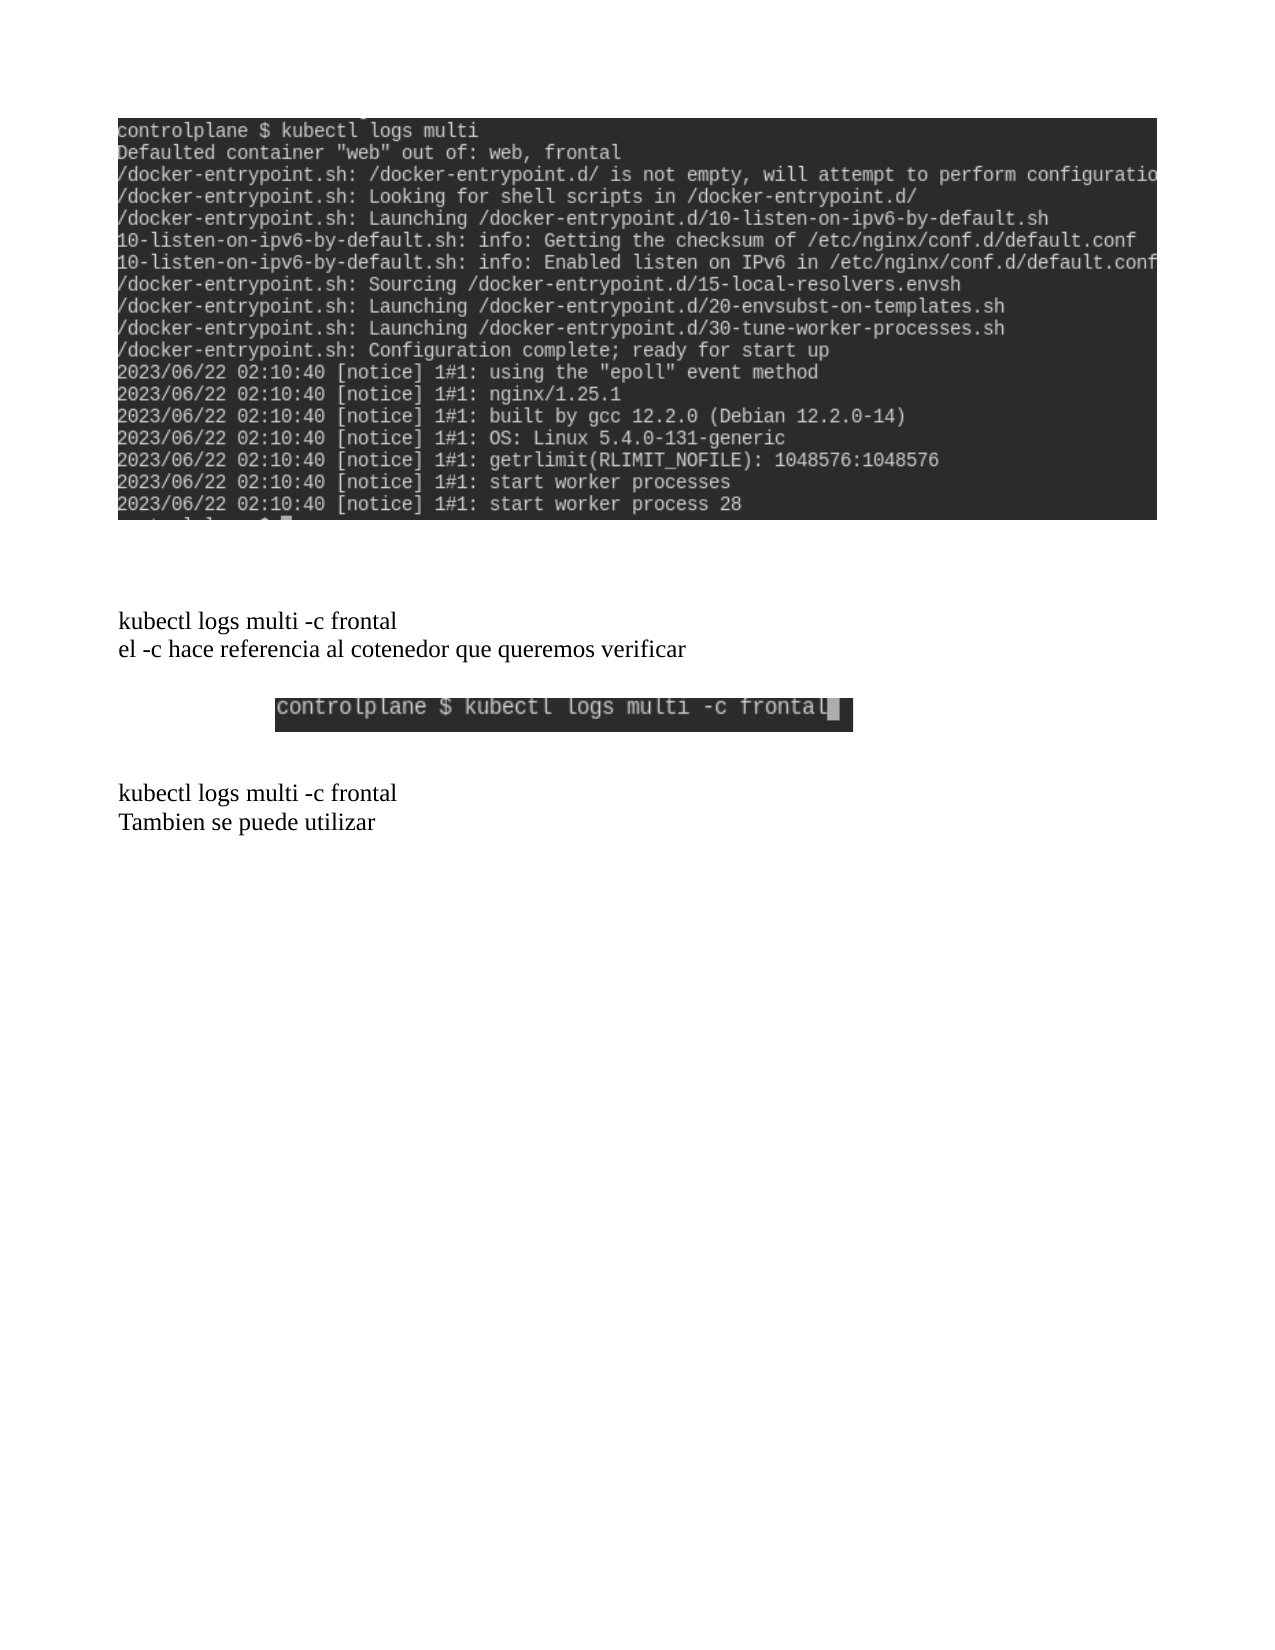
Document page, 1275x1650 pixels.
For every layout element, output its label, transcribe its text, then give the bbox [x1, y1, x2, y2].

text kubectl logs multi -c frontal [118, 778, 1157, 807]
picture [118, 118, 1157, 520]
text Tambien se puede utilizar [118, 807, 1157, 836]
text el -c hace referencia al cotenedor que queremos verificar [118, 634, 1157, 663]
picture [275, 698, 854, 732]
text kubectl logs multi -c frontal [118, 606, 1157, 634]
